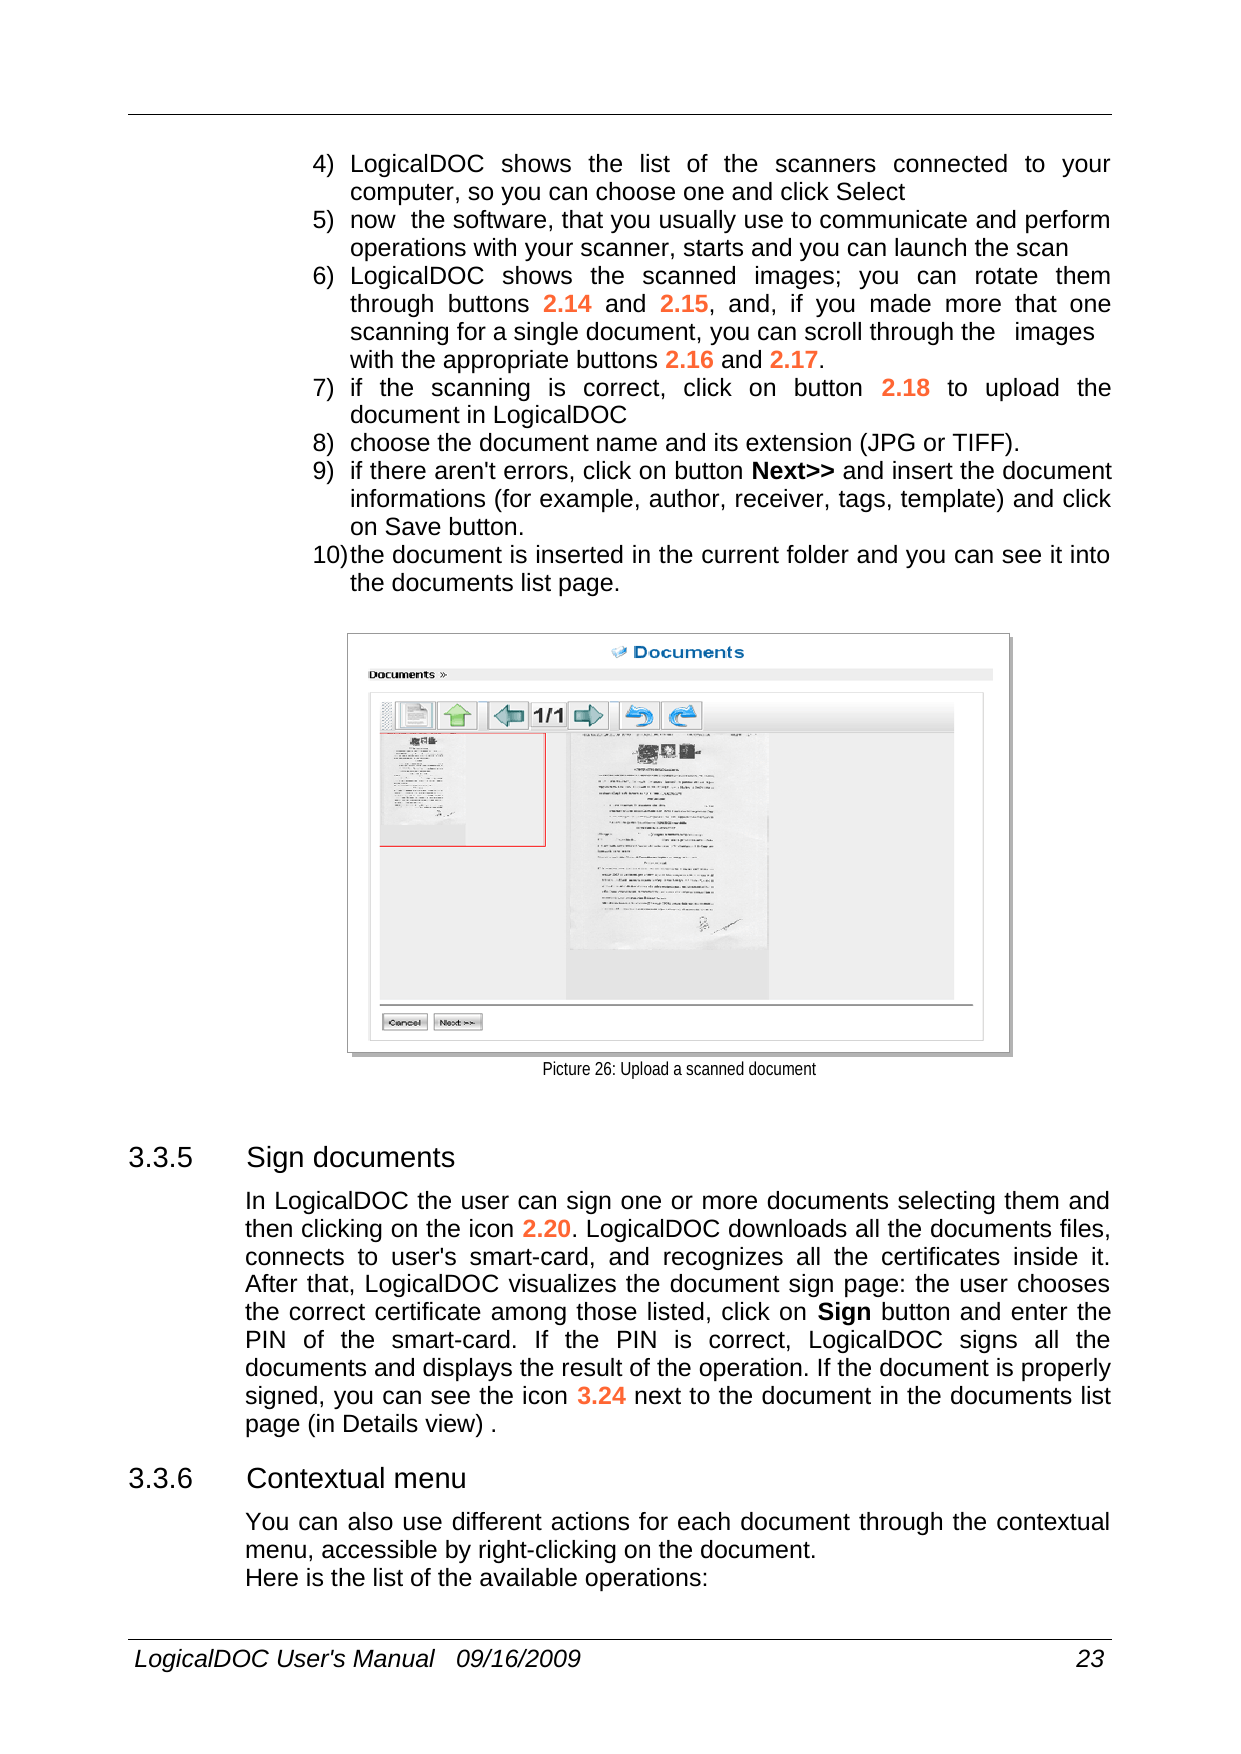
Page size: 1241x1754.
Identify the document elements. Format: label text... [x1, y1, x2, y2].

list LogicalDOC shows the list of the scanners connected to your computer, so you can choose one and click Select [312, 150, 1112, 206]
subtitle Contextual menu [128, 1462, 1112, 1495]
subtitle Sign documents [128, 1141, 1112, 1174]
list if the scanning is correct, click on button 2.18 to upload the document in LogicalDOC [312, 373, 1112, 429]
text In LogicalDOC the user can sign one or more documents selecting them and then clicking on the icon 2.20. LogicalDOC downloads all the documents files, connects to user's smart-card, and recognizes all the certificates inside it. After that, LogicalDOC visualizes the document sign page: the user chooses the correct certificate among those listed, click on Sign button and enter the PIN of the smart-card. If the PIN is correct, LogicalDOC signs all the documents and displays the result of the operation. If the document is properly signed, you can see the icon 3.24 next to the document in the documents list page (in Details view) . [245, 1186, 1112, 1438]
text You can also use different actions for each document through the contextual menu, accessible by right-clicking on the document. [245, 1507, 1112, 1563]
list if there aren't errors, click on button Next>> and insert the document informations (for example, author, receiver, tags, template) and click on Save button. [312, 457, 1112, 541]
list now the software, that you usually use to communicate and perform operations with your scanner, starts and you can launch the scan [312, 206, 1112, 262]
text Here is the list of the available operations: [245, 1563, 1112, 1591]
list LogicalDOC shows the scanned images; you can rotate them through buttons 2.14 and 2.15, and, if you made more that one scanning for a single document, you can scroll through the images with the appropriate buttons 2.16 and 2.17. [312, 262, 1112, 373]
list the document is inserted in the current folder and you can see it into the documents list page. [312, 541, 1112, 597]
list choose the document name and its extension (JPG or TIFF). [312, 429, 1112, 457]
text Picture 26: Upload a scanned document [347, 1053, 1011, 1080]
